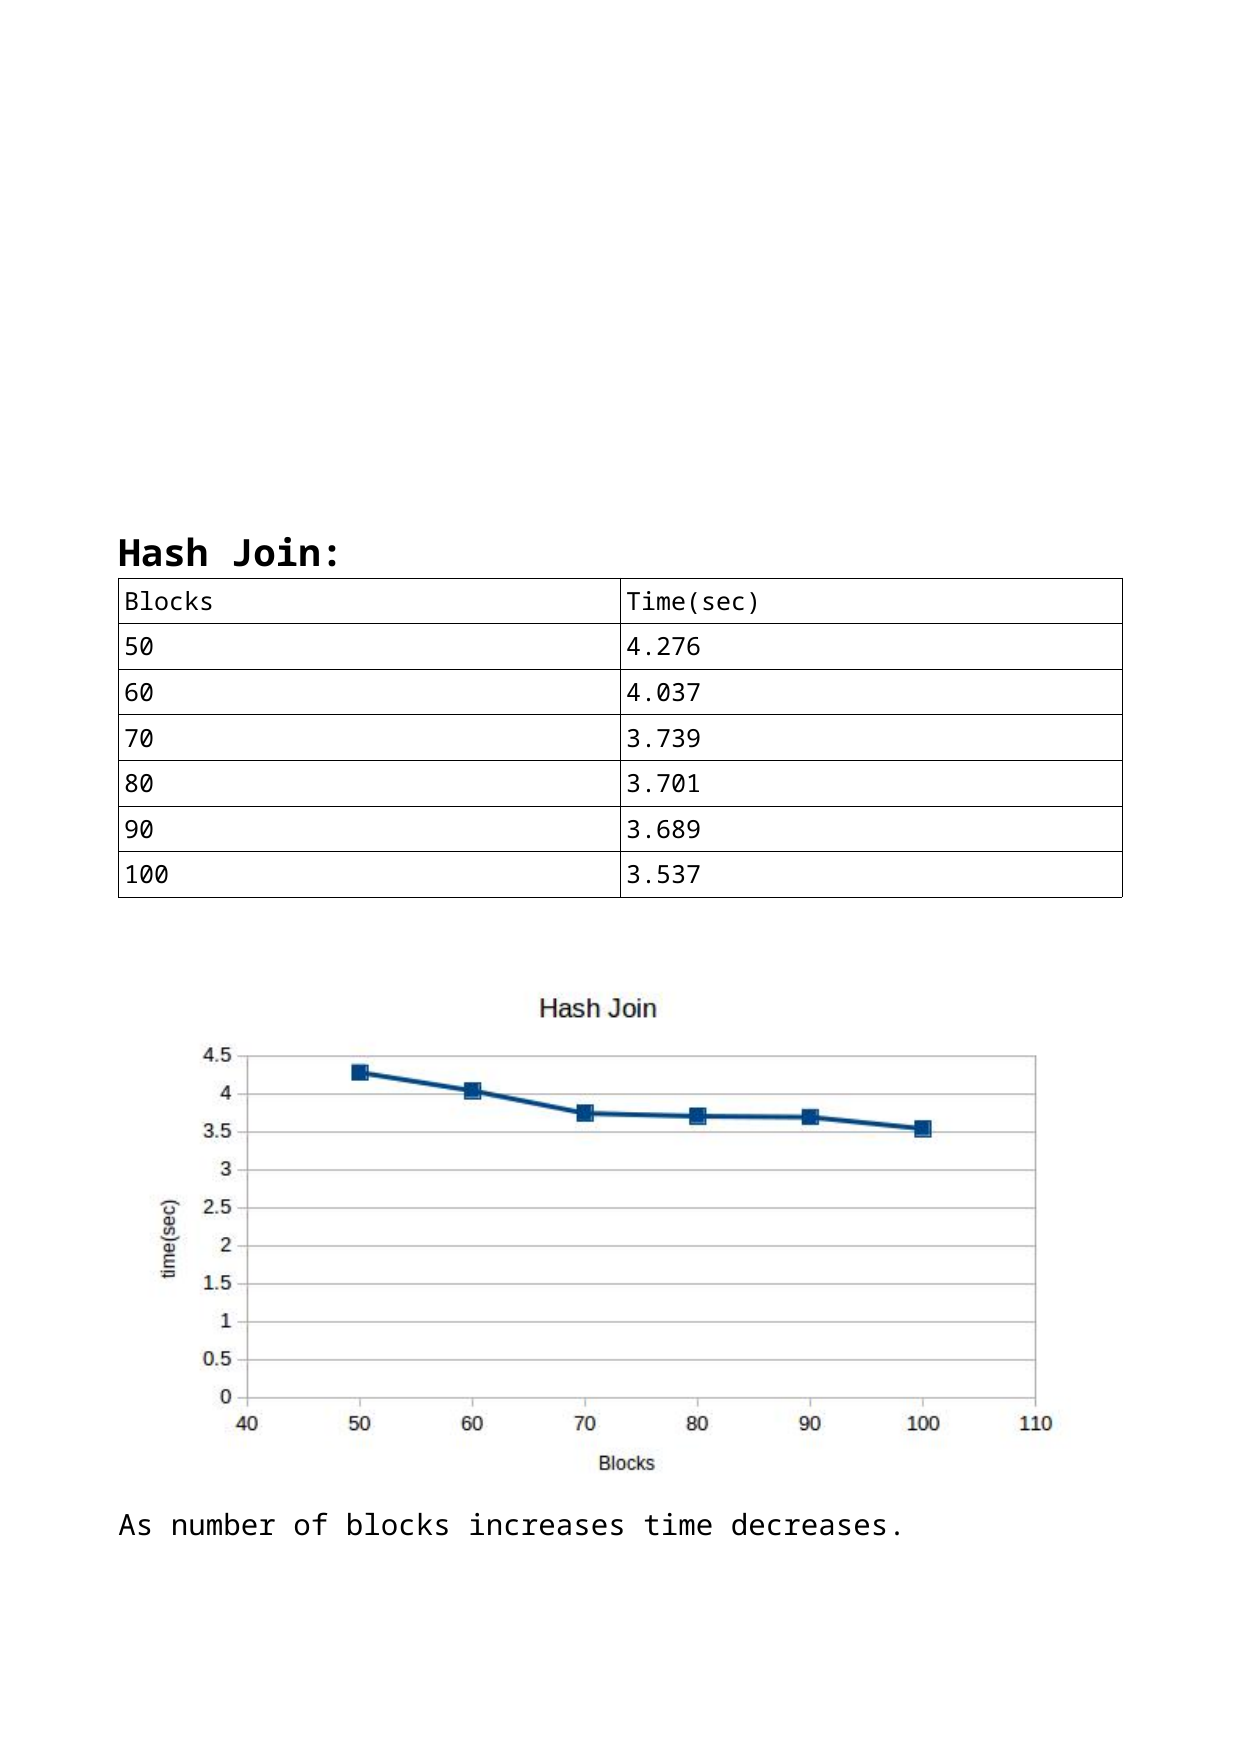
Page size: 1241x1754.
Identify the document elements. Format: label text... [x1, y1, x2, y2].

text As number of blocks increases time decreases. [118, 948, 1122, 1544]
table_cell 3.537 [621, 852, 1122, 897]
table_cell 4.037 [621, 670, 1122, 714]
table_cell 100 [119, 852, 620, 897]
table_cell 3.739 [621, 715, 1122, 760]
table_cell 80 [119, 761, 620, 806]
table_header Blocks [119, 579, 620, 623]
picture [125, 967, 1071, 1505]
table_header Time(sec) [621, 579, 1122, 623]
table_cell 90 [119, 807, 620, 851]
text Hash Join: [118, 526, 1122, 577]
table_cell 60 [119, 670, 620, 714]
table_cell 3.689 [621, 807, 1122, 851]
table_cell 3.701 [621, 761, 1122, 806]
table_cell 70 [119, 715, 620, 760]
table_cell 4.276 [621, 624, 1122, 669]
table_cell 50 [119, 624, 620, 669]
